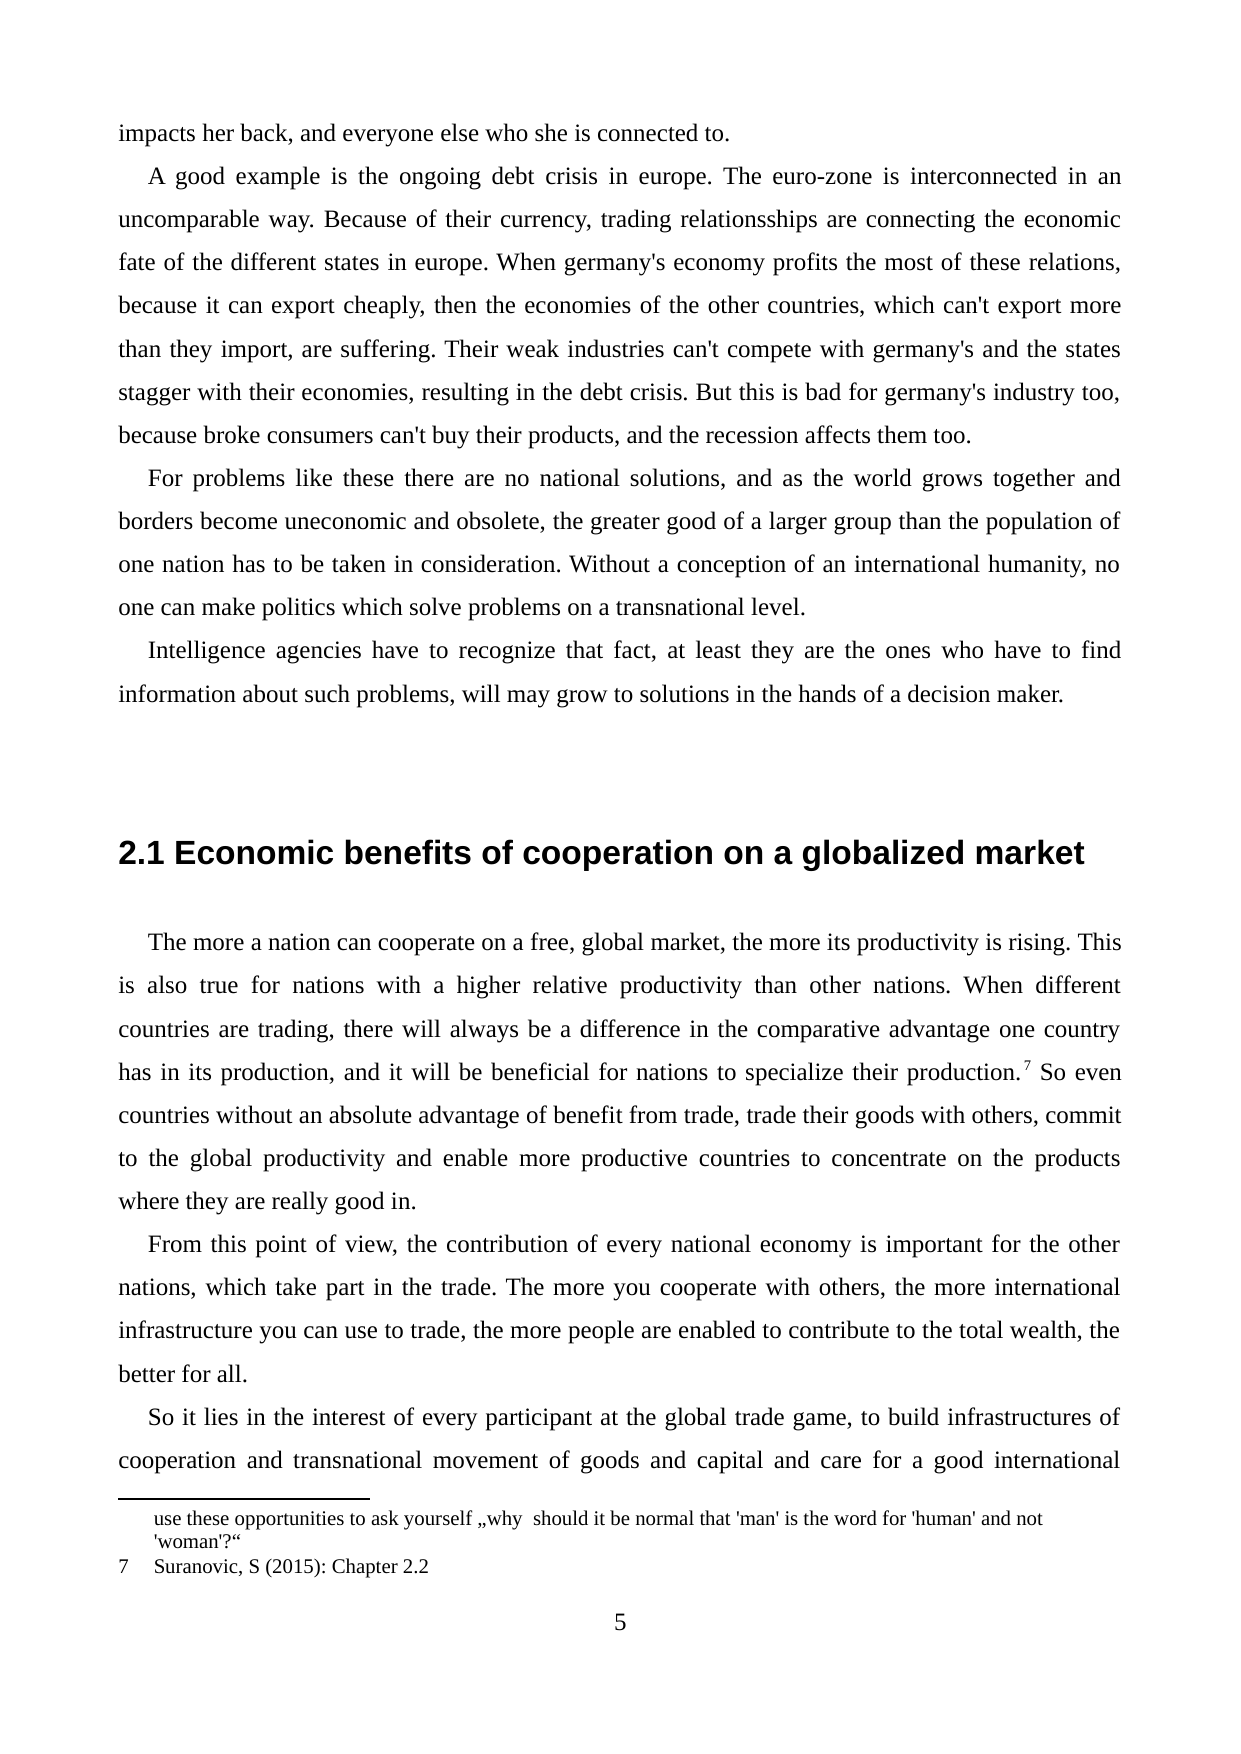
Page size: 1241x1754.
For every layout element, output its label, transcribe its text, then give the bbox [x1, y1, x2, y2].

text use these opportunities to ask yourself „why should it be normal that 'man' is the word for 'human' and not 'woman'?“ [118, 1505, 1122, 1553]
text For problems like these there are no national solutions, and as the world grows together and borders become uneconomic and obsolete, the greater good of a larger group than the population of one nation has to be taken in consideration. Without a conception of an international humanity, no one can make politics which solve problems on a transnational level. [118, 463, 1122, 621]
text A good example is the ongoing debt crisis in europe. The euro-zone is interconnected in an uncomparable way. Because of their currency, trading relationsships are connecting the economic fate of the different states in europe. When germany's economy profits the most of these relations, because it can export cheaply, then the economies of the other countries, which can't export more than they import, are suffering. Their weak industries can't compete with germany's and the states stagger with their economies, resulting in the debt crisis. But this is bad for germany's industry too, because broke consumers can't buy their products, and the recession affects them too. [118, 161, 1122, 449]
text Suranovic, S (2015): Chapter 2.2 [118, 1553, 1122, 1578]
text Intelligence agencies have to recognize that fact, at least they are the ones who have to find information about such problems, will may grow to solutions in the hands of a decision maker. [118, 636, 1122, 707]
text The more a nation can cooperate on a free, global market, the more its productivity is rising. This is also true for nations with a higher relative productivity than other nations. When different countries are trading, there will always be a difference in the comparative advantage one country has in its production, and it will be beneficial for nations to specialize their production. So even countries without an absolute advantage of benefit from trade, trade their goods with others, commit to the global productivity and enable more productive countries to concentrate on the products where they are really good in. [118, 927, 1122, 1215]
subtitle 2.1 Economic benefits of cooperation on a globalized market [118, 833, 1122, 872]
text impacts her back, and everyone else who she is connected to. [118, 118, 1122, 147]
text So it lies in the interest of every participant at the global trade game, to build infrastructures of cooperation and transnational movement of goods and capital and care for a good international [118, 1402, 1122, 1474]
text From this point of view, the contribution of every national economy is important for the other nations, which take part in the trade. The more you cooperate with others, the more international infrastructure you can use to trade, the more people are enabled to contribute to the total wealth, the better for all. [118, 1229, 1122, 1387]
